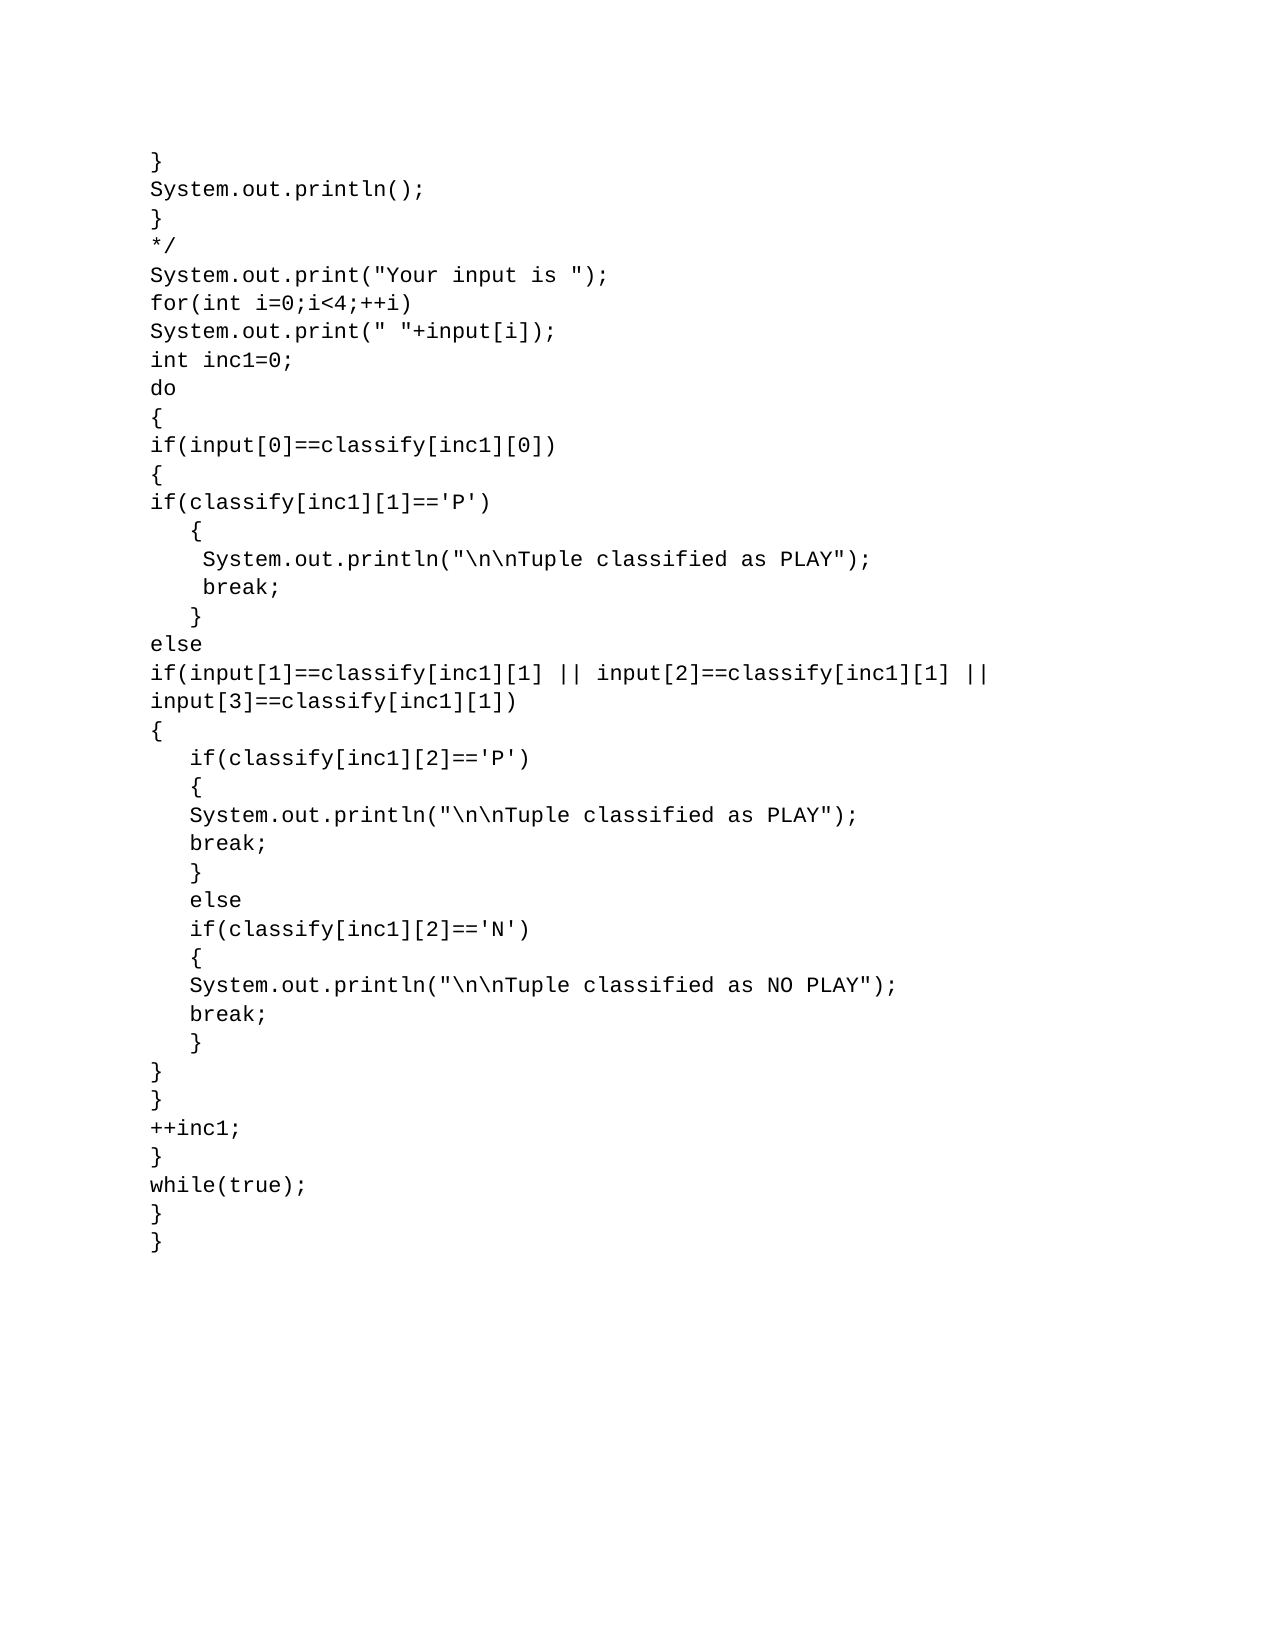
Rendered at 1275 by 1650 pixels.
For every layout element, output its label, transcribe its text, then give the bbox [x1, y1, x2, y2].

text */ [150, 235, 1125, 260]
text while(true); [150, 1174, 1125, 1198]
text else [150, 889, 1125, 914]
text for(int i=0;i<4;++i) [150, 292, 1125, 317]
text if(input[1]==classify[inc1][1] || input[2]==classify[inc1][1] || input[3]==classify[inc1][1]) [150, 662, 1125, 715]
text int inc1=0; [150, 349, 1125, 374]
text System.out.print(" "+input[i]); [150, 321, 1125, 345]
text { [150, 776, 1125, 800]
text System.out.println("\n\nTuple classified as PLAY"); [150, 804, 1125, 829]
text { [150, 406, 1125, 431]
text else [150, 633, 1125, 658]
text System.out.println("\n\nTuple classified as PLAY"); [150, 548, 1125, 573]
text } [150, 1231, 1125, 1255]
text { [150, 463, 1125, 488]
text if(classify[inc1][2]=='P') [150, 747, 1125, 772]
text } [150, 1088, 1125, 1113]
text break; [150, 1003, 1125, 1028]
text do [150, 377, 1125, 402]
text } [150, 1202, 1125, 1227]
text System.out.print("Your input is "); [150, 264, 1125, 288]
text System.out.println(); [150, 178, 1125, 203]
text { [150, 719, 1125, 743]
text ++inc1; [150, 1117, 1125, 1142]
text } [150, 1145, 1125, 1170]
text } [150, 1032, 1125, 1056]
text } [150, 861, 1125, 886]
text { [150, 946, 1125, 971]
text if(classify[inc1][1]=='P') [150, 491, 1125, 516]
text } [150, 207, 1125, 232]
text if(classify[inc1][2]=='N') [150, 918, 1125, 943]
text break; [150, 577, 1125, 601]
text } [150, 605, 1125, 630]
text { [150, 520, 1125, 544]
text } [150, 1060, 1125, 1085]
text } [150, 150, 1125, 175]
text break; [150, 832, 1125, 857]
text System.out.println("\n\nTuple classified as NO PLAY"); [150, 975, 1125, 999]
text if(input[0]==classify[inc1][0]) [150, 434, 1125, 459]
